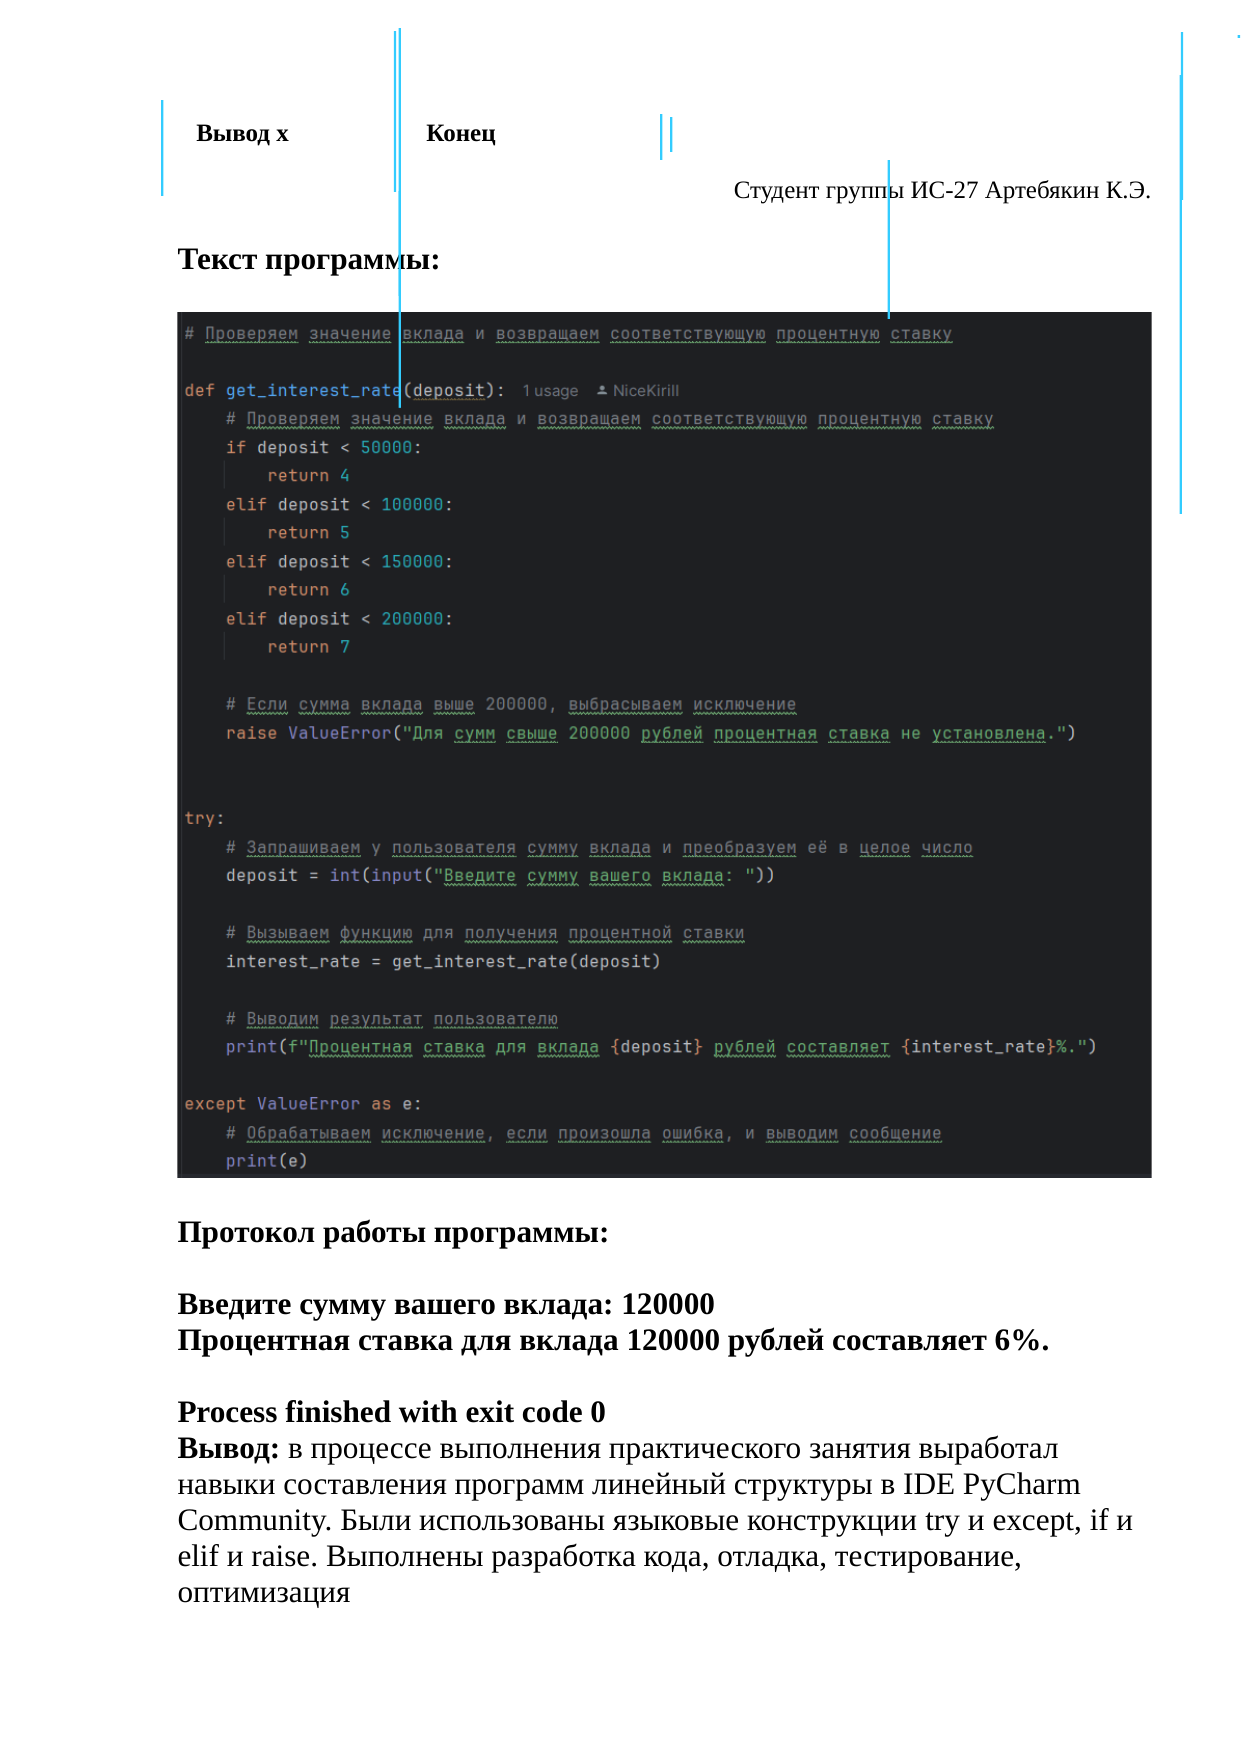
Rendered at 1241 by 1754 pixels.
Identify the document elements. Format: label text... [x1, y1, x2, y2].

text [673, 118, 1152, 147]
text Студент группы ИС-27 Артебякин К.Э. [401, 176, 887, 204]
text Вывод: в процессе выполнения практического занятия выработал навыки составления программ линейный структуры в IDE PyCharm Community. Были использованы языковые конструкции try и except, if и elif и raise. Выполнены разработка кода, отладка, тестирование, оптимизация [177, 1429, 1152, 1609]
text Текст программы: [401, 240, 887, 276]
text Студент группы ИС-27 Артебякин К.Э. [177, 176, 398, 204]
text Протокол работы программы: [177, 1214, 1152, 1249]
text Введите сумму вашего вклада: 120000 [177, 1286, 1152, 1321]
text Студент группы ИС-27 Артебякин К.Э. [890, 176, 1152, 204]
text Конец [401, 118, 660, 147]
text Текст программы: [890, 240, 1152, 276]
text Process finished with exit code 0 [177, 1393, 1152, 1429]
text Процентная ставка для вклада 120000 рублей составляет 6%. [177, 1321, 1152, 1357]
text Вывод x [177, 118, 393, 147]
text Текст программы: [177, 240, 398, 276]
